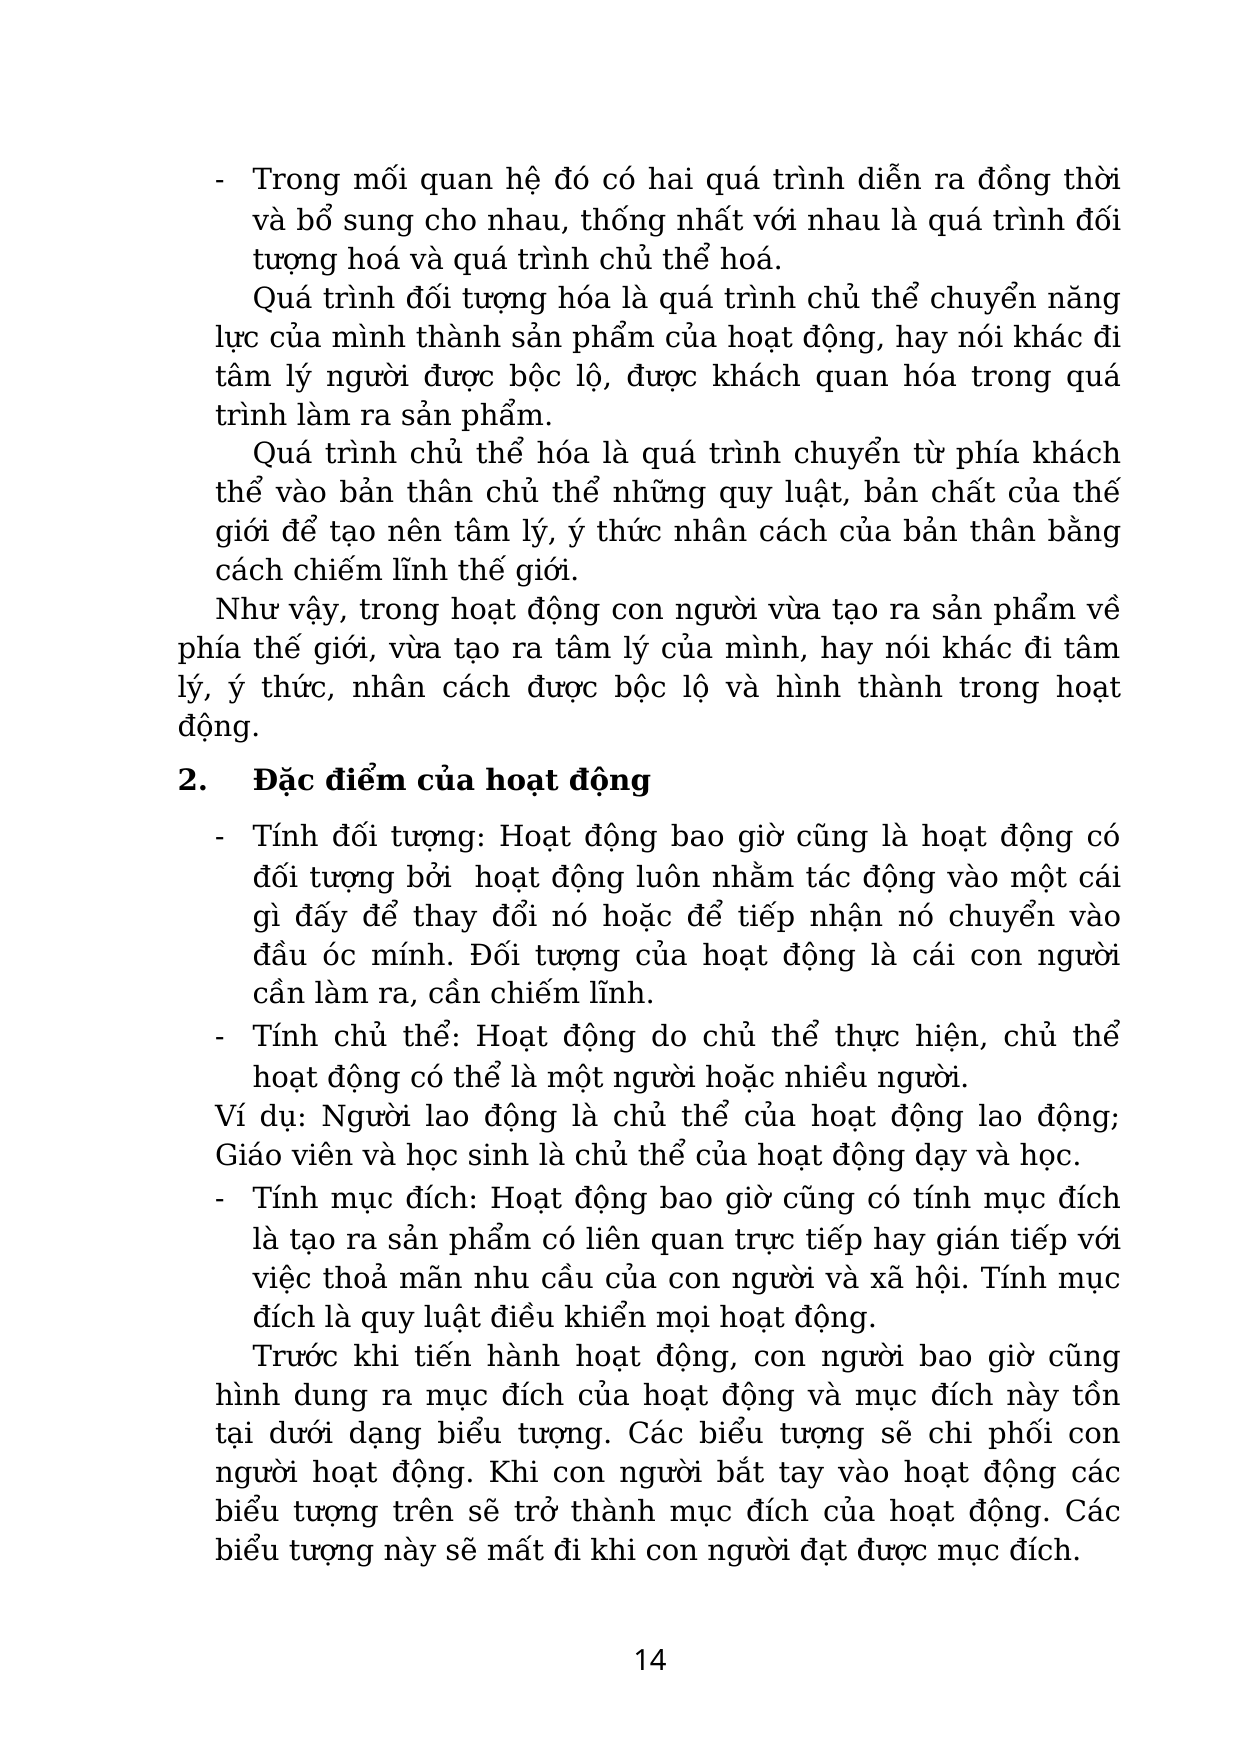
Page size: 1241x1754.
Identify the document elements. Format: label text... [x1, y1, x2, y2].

text Quá trình đối tượng hóa là quá trình chủ thể chuyển năng lực của mình thành sản phẩm của hoạt động, hay nói khác đi tâm lý người được bộc lộ, được khách quan hóa trong quá trình làm ra sản phẩm. [215, 281, 1122, 432]
text Trước khi tiến hành hoạt động, con người bao giờ cũng hình dung ra mục đích của hoạt động và mục đích này tồn tại dưới dạng biểu tượng. Các biểu tượng sẽ chi phối con người hoạt động. Khi con người bắt tay vào hoạt động các biểu tượng trên sẽ trở thành mục đích của hoạt động. Các biểu tượng này sẽ mất đi khi con người đạt được mục đích. [215, 1339, 1122, 1568]
subtitle Đặc điểm của hoạt động [177, 763, 1122, 798]
text Như vậy, trong hoạt động con người vừa tạo ra sản phẩm về phía thế giới, vừa tạo ra tâm lý của mình, hay nói khác đi tâm lý, ý thức, nhân cách được bộc lộ và hình thành trong hoạt động. [177, 593, 1122, 743]
list Tính đối tượng: Hoạt động bao giờ cũng là hoạt động có đối tượng bởi hoạt động luôn nhằm tác động vào một cái gì đấy để thay đổi nó hoặc để tiếp nhận nó chuyển vào đầu óc mính. Đối tượng của hoạt động là cái con người cần làm ra, cần chiếm lĩnh. [215, 815, 1122, 1011]
list Tính mục đích: Hoạt động bao giờ cũng có tính mục đích là tạo ra sản phẩm có liên quan trực tiếp hay gián tiếp với việc thoả mãn nhu cầu của con người và xã hội. Tính mục đích là quy luật điều khiển mọi hoạt động. [215, 1177, 1122, 1334]
text Ví dụ: Người lao động là chủ thể của hoạt động lao động; Giáo viên và học sinh là chủ thể của hoạt động dạy và học. [215, 1099, 1122, 1172]
text Quá trình chủ thể hóa là quá trình chuyển từ phía khách thể vào bản thân chủ thể những quy luật, bản chất của thế giới để tạo nên tâm lý, ý thức nhân cách của bản thân bằng cách chiếm lĩnh thế giới. [215, 437, 1122, 588]
list Trong mối quan hệ đó có hai quá trình diễn ra đồng thời và bổ sung cho nhau, thống nhất với nhau là quá trình đối tượng hoá và quá trình chủ thể hoá. [215, 158, 1122, 276]
list Tính chủ thể: Hoạt động do chủ thể thực hiện, chủ thể hoạt động có thể là một người hoặc nhiều người. [215, 1016, 1122, 1094]
